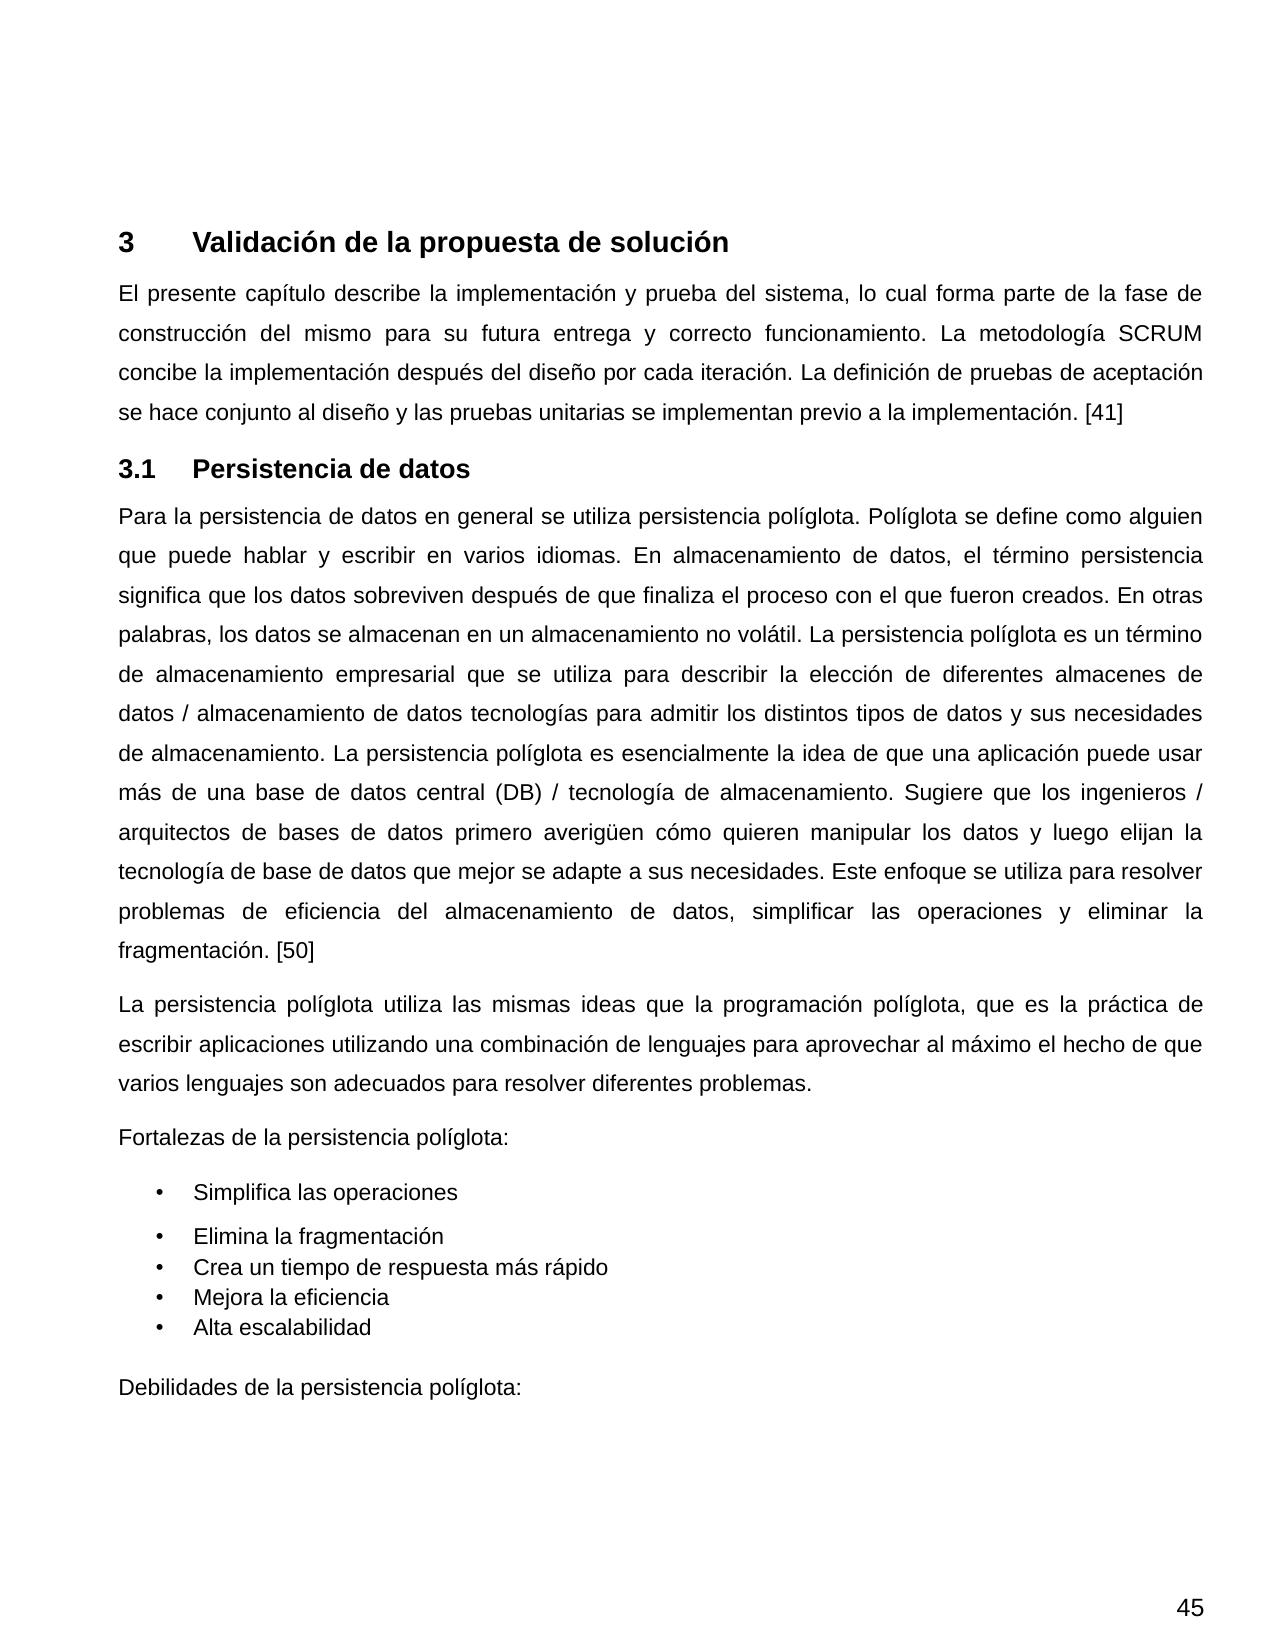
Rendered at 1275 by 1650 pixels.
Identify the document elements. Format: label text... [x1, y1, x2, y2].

list Crea un tiempo de respuesta más rápido [156, 1253, 1204, 1280]
list Mejora la eficiencia [156, 1284, 1204, 1310]
subtitle Persistencia de datos [118, 453, 1204, 484]
text La persistencia políglota utiliza las mismas ideas que la programación políglota, que es la práctica de escribir aplicaciones utilizando una combinación de lenguajes para aprovechar al máximo el hecho de que varios lenguajes son adecuados para resolver diferentes problemas. [118, 991, 1204, 1097]
text Para la persistencia de datos en general se utiliza persistencia políglota. Políglota se define como alguien que puede hablar y escribir en varios idiomas. En almacenamiento de datos, el término persistencia significa que los datos sobreviven después de que finaliza el proceso con el que fueron creados. En otras palabras, los datos se almacenan en un almacenamiento no volátil. La persistencia políglota es un término de almacenamiento empresarial que se utiliza para describir la elección de diferentes almacenes de datos / almacenamiento de datos tecnologías para admitir los distintos tipos de datos y sus necesidades de almacenamiento. La persistencia políglota es esencialmente la idea de que una aplicación puede usar más de una base de datos central (DB) / tecnología de almacenamiento. Sugiere que los ingenieros / arquitectos de bases de datos primero averigüen cómo quieren manipular los datos y luego elijan la tecnología de base de datos que mejor se adapte a sus necesidades. Este enfoque se utiliza para resolver problemas de eficiencia del almacenamiento de datos, simplificar las operaciones y eliminar la fragmentación. [50] [118, 503, 1204, 964]
text Fortalezas de la persistencia políglota: [118, 1124, 1204, 1151]
text El presente capítulo describe la implementación y prueba del sistema, lo cual forma parte de la fase de construcción del mismo para su futura entrega y correcto funcionamiento. La metodología SCRUM concibe la implementación después del diseño por cada iteración. La definición de pruebas de aceptación se hace conjunto al diseño y las pruebas unitarias se implementan previo a la implementación. [41] [118, 280, 1204, 425]
subtitle Validación de la propuesta de solución [118, 225, 1204, 258]
list Alta escalabilidad [156, 1314, 1204, 1340]
list Simplifica las operaciones [156, 1178, 1204, 1205]
list Elimina la fragmentación [156, 1223, 1204, 1249]
text Debilidades de la persistencia políglota: [118, 1374, 1204, 1401]
